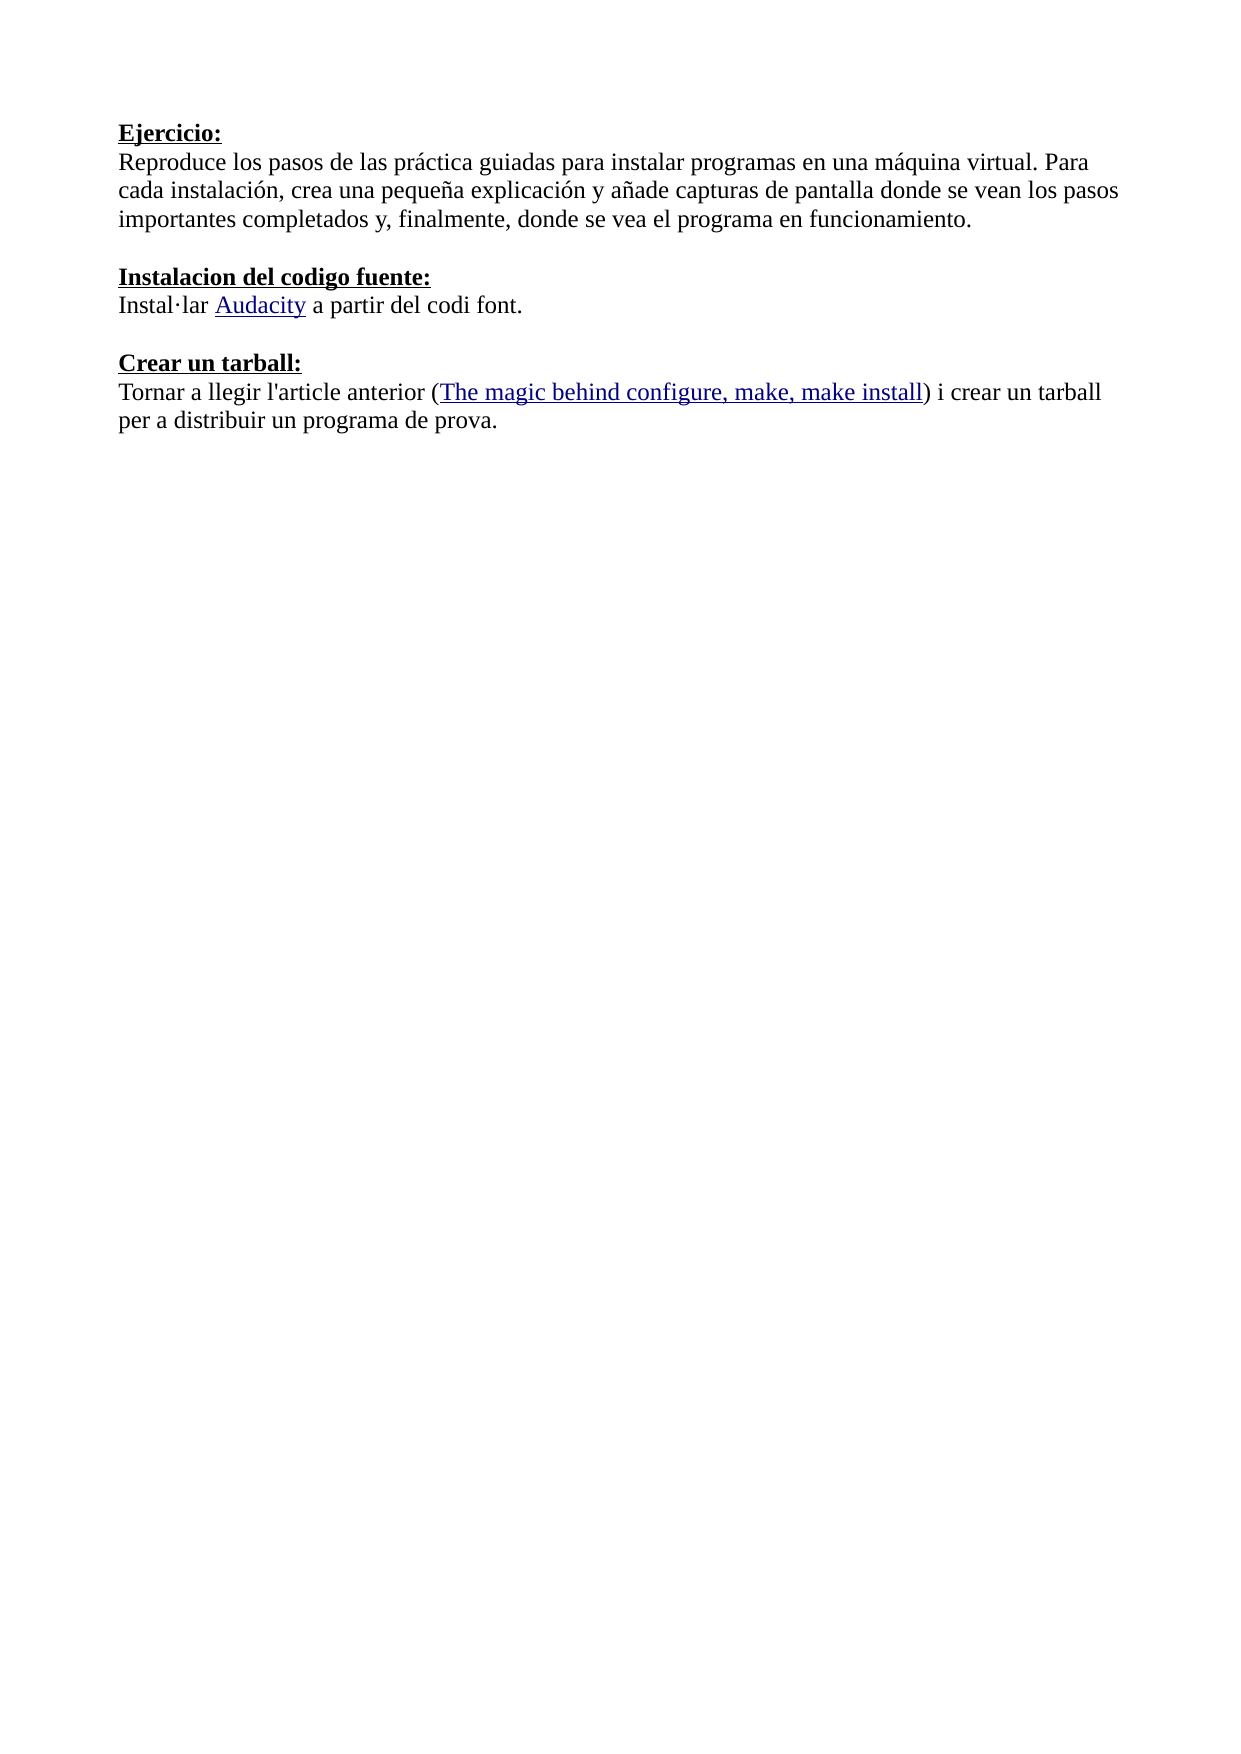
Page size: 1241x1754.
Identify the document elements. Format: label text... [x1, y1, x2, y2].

text Crear un tarball: [118, 348, 1122, 377]
text Tornar a llegir l'article anterior (The magic behind configure, make, make install) i crear un tarball per a distribuir un programa de prova. [118, 377, 1122, 434]
text Reproduce los pasos de las práctica guiadas para instalar programas en una máquina virtual. Para cada instalación, crea una pequeña explicación y añade capturas de pantalla donde se vean los pasos importantes completados y, finalmente, donde se vea el programa en funcionamiento. [118, 147, 1122, 233]
text Instal·lar Audacity a partir del codi font. [118, 291, 1122, 319]
text Ejercicio: [118, 118, 1122, 147]
text Instalacion del codigo fuente: [118, 262, 1122, 291]
